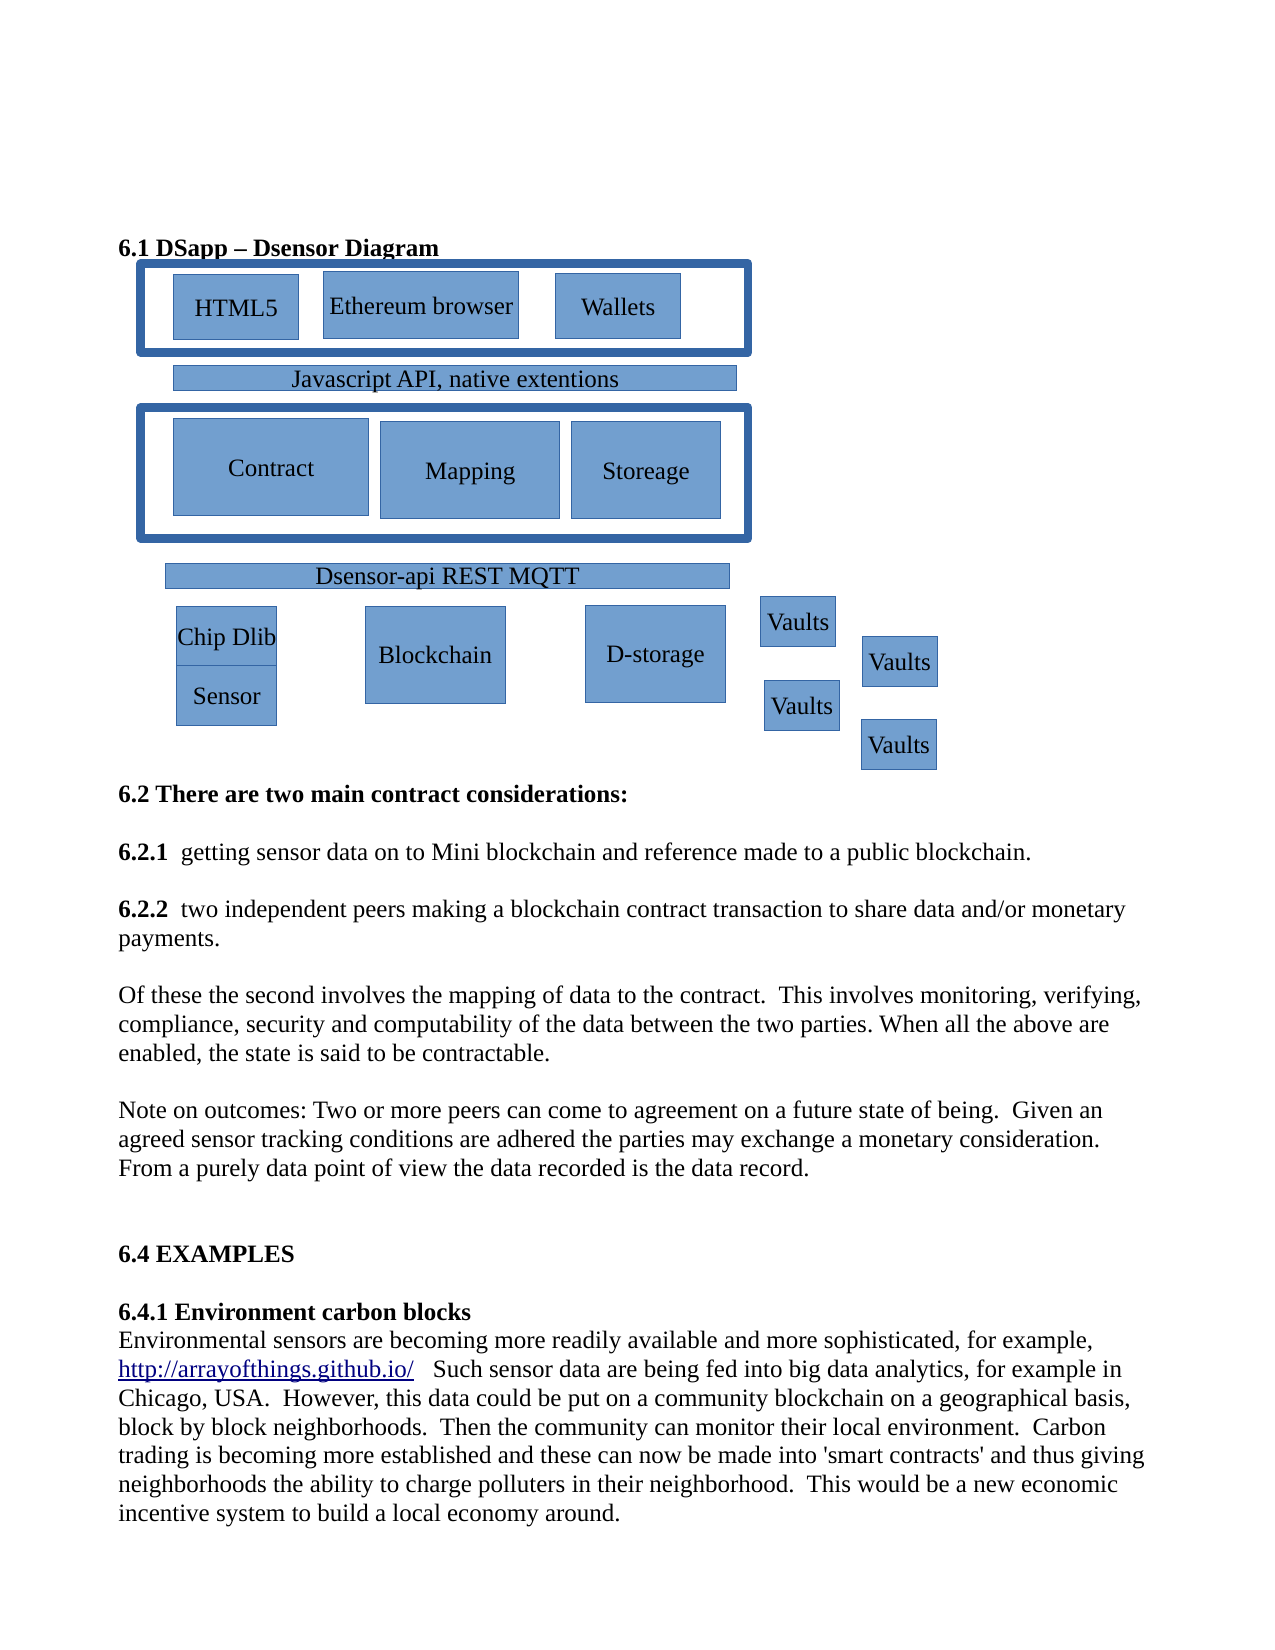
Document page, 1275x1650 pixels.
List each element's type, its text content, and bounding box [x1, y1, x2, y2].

text 6.1 DSapp – Dsensor Diagram [118, 233, 1157, 262]
text Note on outcomes: Two or more peers can come to agreement on a future state of being. Given an agreed sensor tracking conditions are adhered the parties may exchange a monetary consideration. From a purely data point of view the data recorded is the data record. [118, 1096, 1157, 1182]
text Of these the second involves the mapping of data to the contract. This involves monitoring, verifying, compliance, security and computability of the data between the two parties. When all the above are enabled, the state is said to be contractable. [118, 981, 1157, 1067]
text 6.2.2 two independent peers making a blockchain contract transaction to share data and/or monetary payments. [118, 894, 1157, 952]
text 6.2.1 getting sensor data on to Mini blockchain and reference made to a public blockchain. [118, 837, 1157, 866]
text 6.4.1 Environment carbon blocks [118, 1297, 1157, 1326]
text Environmental sensors are becoming more readily available and more sophisticated, for example, http://arrayofthings.github.io/ Such sensor data are being fed into big data analytics, for example in Chicago, USA. However, this data could be put on a community blockchain on a geographical basis, block by block neighborhoods. Then the community can monitor their local environment. Carbon trading is becoming more established and these can now be made into 'smart contracts' and thus giving neighborhoods the ability to charge polluters in their neighborhood. This would be a new economic incentive system to build a local economy around. [118, 1326, 1157, 1527]
text 6.4 EXAMPLES [118, 1239, 1157, 1268]
text 6.2 There are two main contract considerations: [118, 779, 1157, 808]
